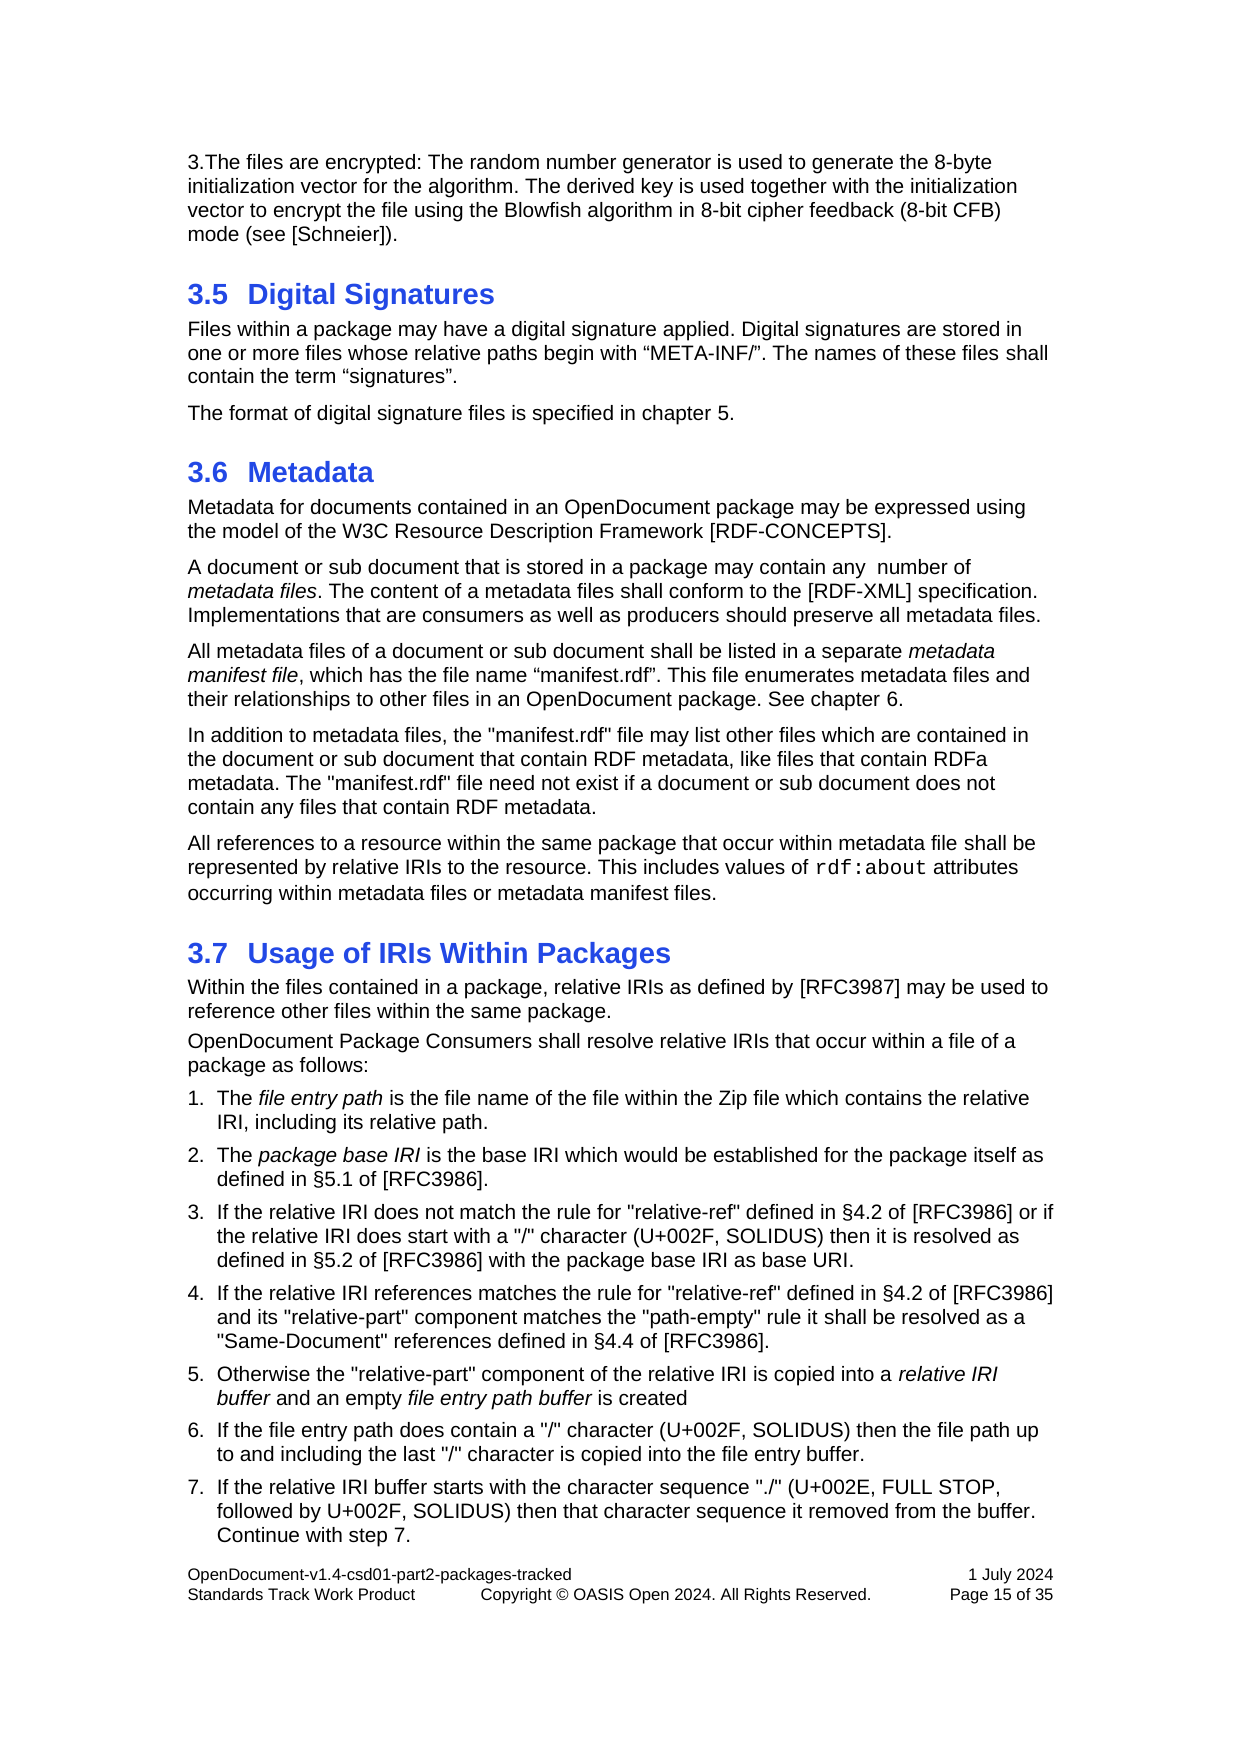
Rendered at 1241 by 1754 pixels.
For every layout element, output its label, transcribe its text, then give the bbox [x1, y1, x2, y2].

subtitle Metadata [187, 455, 1053, 489]
text OpenDocument Package Consumers shall resolve relative IRIs that occur within a file of a package as follows: [187, 1029, 1053, 1077]
subtitle Digital Signatures [187, 277, 1053, 310]
list The file entry path is the file name of the file within the Zip file which contains the relative IRI, including its relative path. [187, 1086, 1053, 1134]
text Files within a package may have a digital signature applied. Digital signatures are stored in one or more files whose relative paths begin with “META-INF/”. The names of these files shall contain the term “signatures”. [187, 316, 1053, 388]
list The package base IRI is the base IRI which would be established for the package itself as defined in §5.1 of [RFC3986]. [187, 1143, 1053, 1191]
text All references to a resource within the same package that occur within metadata file shall be represented by relative IRIs to the resource. This includes values of rdf:about attributes occurring within metadata files or metadata manifest files. [187, 831, 1053, 904]
list Otherwise the "relative-part" component of the relative IRI is copied into a relative IRI buffer and an empty file entry path buffer is created [187, 1361, 1053, 1409]
text A document or sub document that is stored in a package may contain any number of metadata files. The content of a metadata files shall conform to the [RDF-XML] specification. Implementations that are consumers as well as producers should preserve all metadata files. [187, 555, 1053, 627]
list If the file entry path does contain a "/" character (U+002F, SOLIDUS) then the file path up to and including the last "/" character is copied into the file entry buffer. [187, 1418, 1053, 1466]
text Within the files contained in a package, relative IRIs as defined by [RFC3987] may be used to reference other files within the same package. [187, 975, 1053, 1023]
text All metadata files of a document or sub document shall be listed in a separate metadata manifest file, which has the file name “manifest.rdf”. This file enumerates metadata files and their relationships to other files in an OpenDocument package. See chapter 6. [187, 639, 1053, 711]
list If the relative IRI does not match the rule for "relative-ref" defined in §4.2 of [RFC3986] or if the relative IRI does start with a "/" character (U+002F, SOLIDUS) then it is resolved as defined in §5.2 of [RFC3986] with the package base IRI as base URI. [187, 1200, 1053, 1272]
text The format of digital signature files is specified in chapter 5. [187, 400, 1053, 424]
text In addition to metadata files, the "manifest.rdf" file may list other files which are contained in the document or sub document that contain RDF metadata, like files that contain RDFa metadata. The "manifest.rdf" file need not exist if a document or sub document does not contain any files that contain RDF metadata. [187, 723, 1053, 819]
list If the relative IRI buffer starts with the character sequence "./" (U+002E, FULL STOP, followed by U+002F, SOLIDUS) then that character sequence it removed from the buffer. Continue with step 7. [187, 1475, 1053, 1547]
list The files are encrypted: The random number generator is used to generate the 8-byte initialization vector for the algorithm. The derived key is used together with the initialization vector to encrypt the file using the Blowfish algorithm in 8-bit cipher feedback (8-bit CFB) mode (see [Schneier]). [187, 150, 1053, 246]
text Metadata for documents contained in an OpenDocument package may be expressed using the model of the W3C Resource Description Framework [RDF-CONCEPTS]. [187, 495, 1053, 543]
list If the relative IRI references matches the rule for "relative-ref" defined in §4.2 of [RFC3986] and its "relative-part" component matches the "path-empty" rule it shall be resolved as a "Same-Document" references defined in §4.4 of [RFC3986]. [187, 1281, 1053, 1352]
subtitle Usage of IRIs Within Packages [187, 936, 1053, 969]
